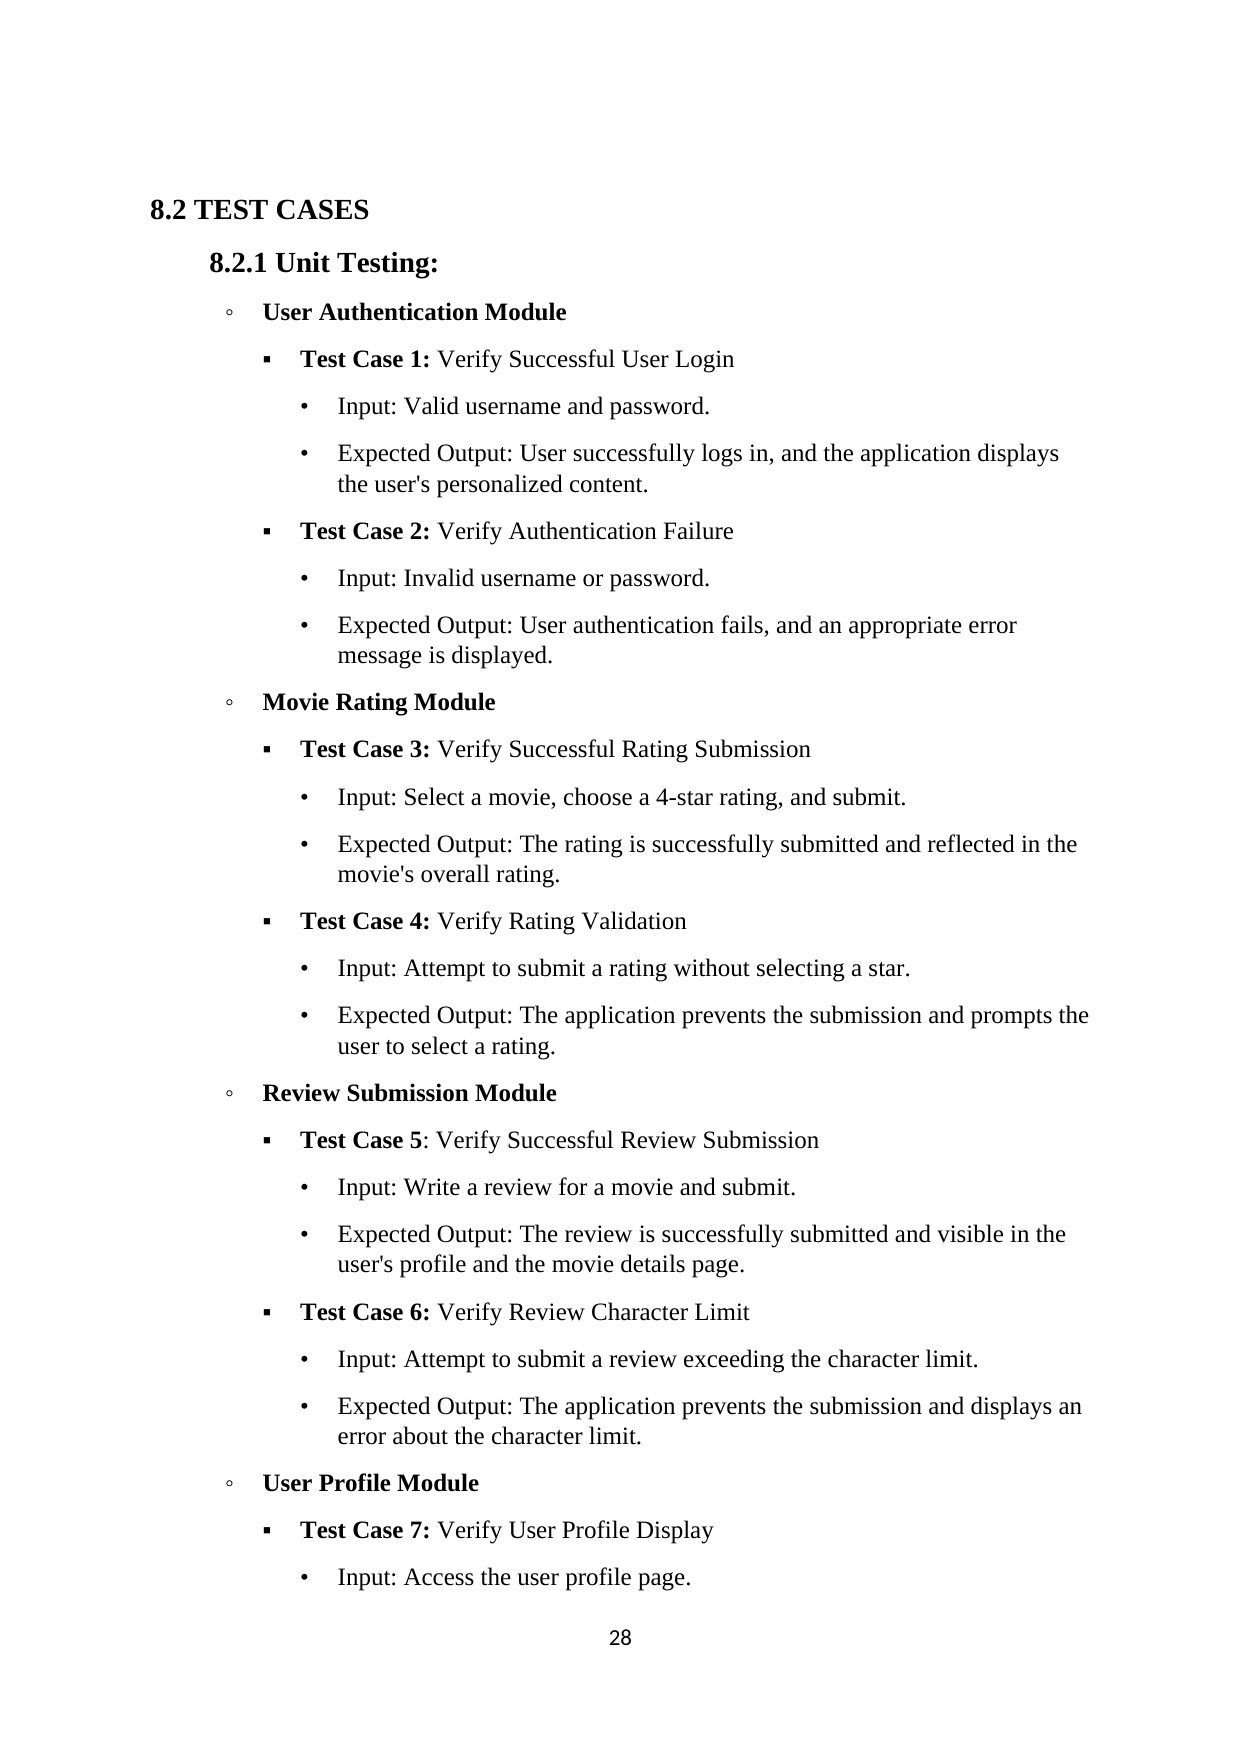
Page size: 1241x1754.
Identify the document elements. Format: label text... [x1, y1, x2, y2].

list Expected Output: User authentication fails, and an appropriate error message is displayed. [300, 610, 1090, 669]
list Expected Output: User successfully logs in, and the application displays the user's personalized content. [300, 438, 1090, 497]
list Test Case 3: Verify Successful Rating Submission [262, 734, 1090, 763]
list Input: Valid username and password. [300, 391, 1090, 420]
list Expected Output: The application prevents the submission and prompts the user to select a rating. [300, 1000, 1090, 1059]
list Input: Write a review for a movie and submit. [300, 1172, 1090, 1201]
list Input: Attempt to submit a review exceeding the character limit. [300, 1344, 1090, 1372]
list Movie Rating Module [225, 687, 1090, 716]
list User Profile Module [225, 1468, 1090, 1497]
list Test Case 7: Verify User Profile Display [262, 1515, 1090, 1544]
list Input: Access the user profile page. [300, 1562, 1090, 1591]
list Input: Invalid username or password. [300, 563, 1090, 592]
text 8.2 TEST CASES [150, 192, 1090, 226]
list Test Case 4: Verify Rating Validation [262, 906, 1090, 935]
list Test Case 6: Verify Review Character Limit [262, 1297, 1090, 1325]
list Test Case 1: Verify Successful User Login [262, 344, 1090, 373]
list Expected Output: The rating is successfully submitted and reflected in the movie's overall rating. [300, 829, 1090, 888]
list Review Submission Module [225, 1078, 1090, 1107]
list Input: Attempt to submit a rating without selecting a star. [300, 953, 1090, 982]
list Test Case 5: Verify Successful Review Submission [262, 1125, 1090, 1154]
list User Authentication Module [225, 297, 1090, 326]
list Expected Output: The application prevents the submission and displays an error about the character limit. [300, 1391, 1090, 1450]
list Input: Select a movie, choose a 4-star rating, and submit. [300, 782, 1090, 810]
list Expected Output: The review is successfully submitted and visible in the user's profile and the movie details page. [300, 1219, 1090, 1278]
list Test Case 2: Verify Authentication Failure [262, 516, 1090, 544]
text 8.2.1 Unit Testing: [209, 245, 1090, 278]
